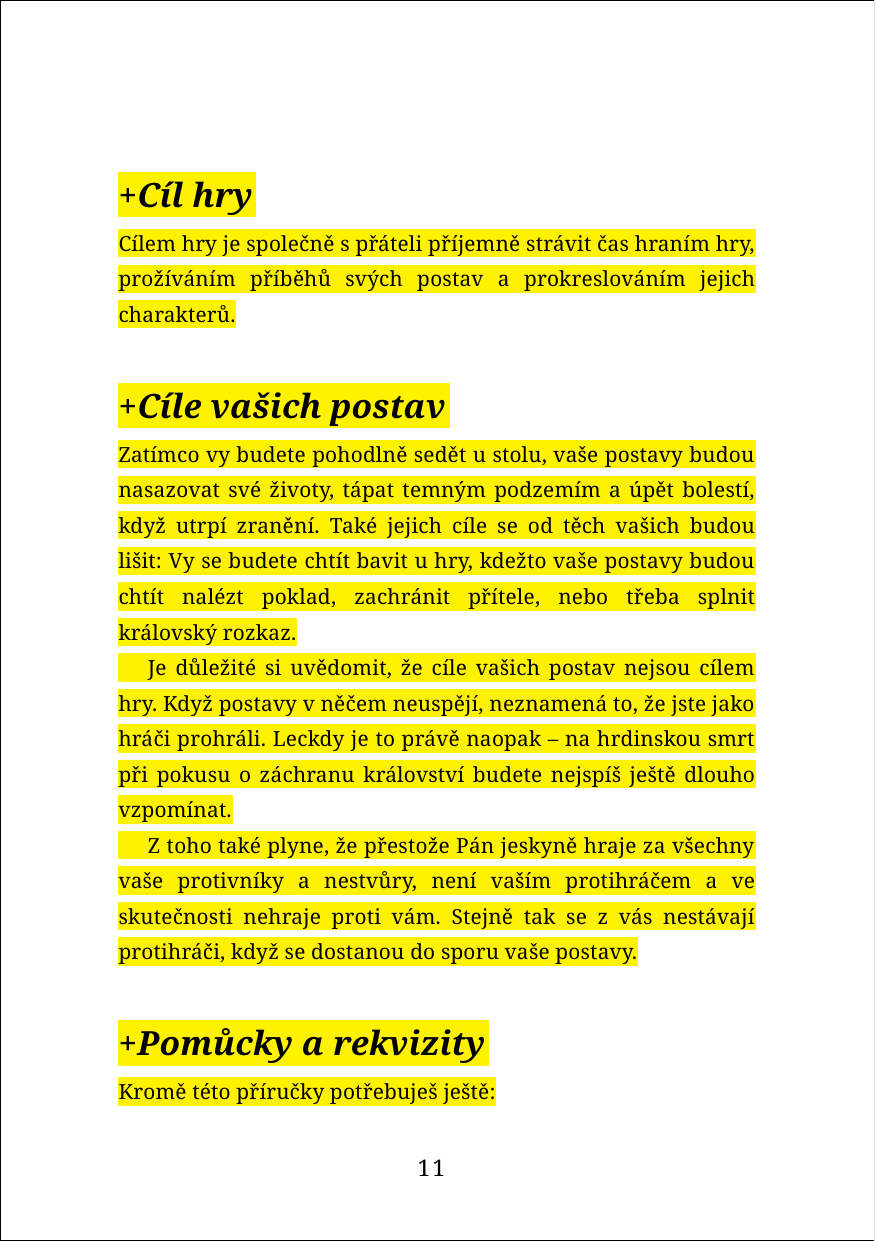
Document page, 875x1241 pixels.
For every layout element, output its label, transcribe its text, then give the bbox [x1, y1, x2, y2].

subtitle +Cíle vašich postav [118, 383, 756, 428]
subtitle +Cíl hry [118, 172, 756, 217]
text Zatímco vy budete pohodlně sedět u stolu, vaše postavy budou nasazovat své životy, tápat temným podzemím a úpět bolestí, když utrpí zranění. Také jejich cíle se od těch vašich budou lišit: Vy se budete chtít bavit u hry, kdežto vaše postavy budou chtít nalézt poklad, zachránit přítele, nebo třeba splnit královský rozkaz. Je důležité si uvědomit, že cíle vašich postav nejsou cílem hry. Když postavy v něčem neuspějí, neznamená to, že jste jako hráči prohráli. Leckdy je to právě naopak – na hrdinskou smrt při pokusu o záchranu království budete nejspíš ještě dlouho vzpomínat. Z toho také plyne, že přestože Pán jeskyně hraje za všechny vaše protivníky a nestvůry, není vaším protihráčem a ve skutečnosti nehraje proti vám. Stejně tak se z vás nestávají protihráči, když se dostanou do sporu vaše postavy. [118, 440, 756, 966]
text Cílem hry je společně s přáteli příjemně strávit čas hraním hry, prožíváním příběhů svých postav a prokreslováním jejich charakterů. [118, 229, 756, 328]
subtitle +Pomůcky a rekvizity [118, 1020, 756, 1066]
text Kromě této příručky potřebuješ ještě: [118, 1077, 756, 1106]
